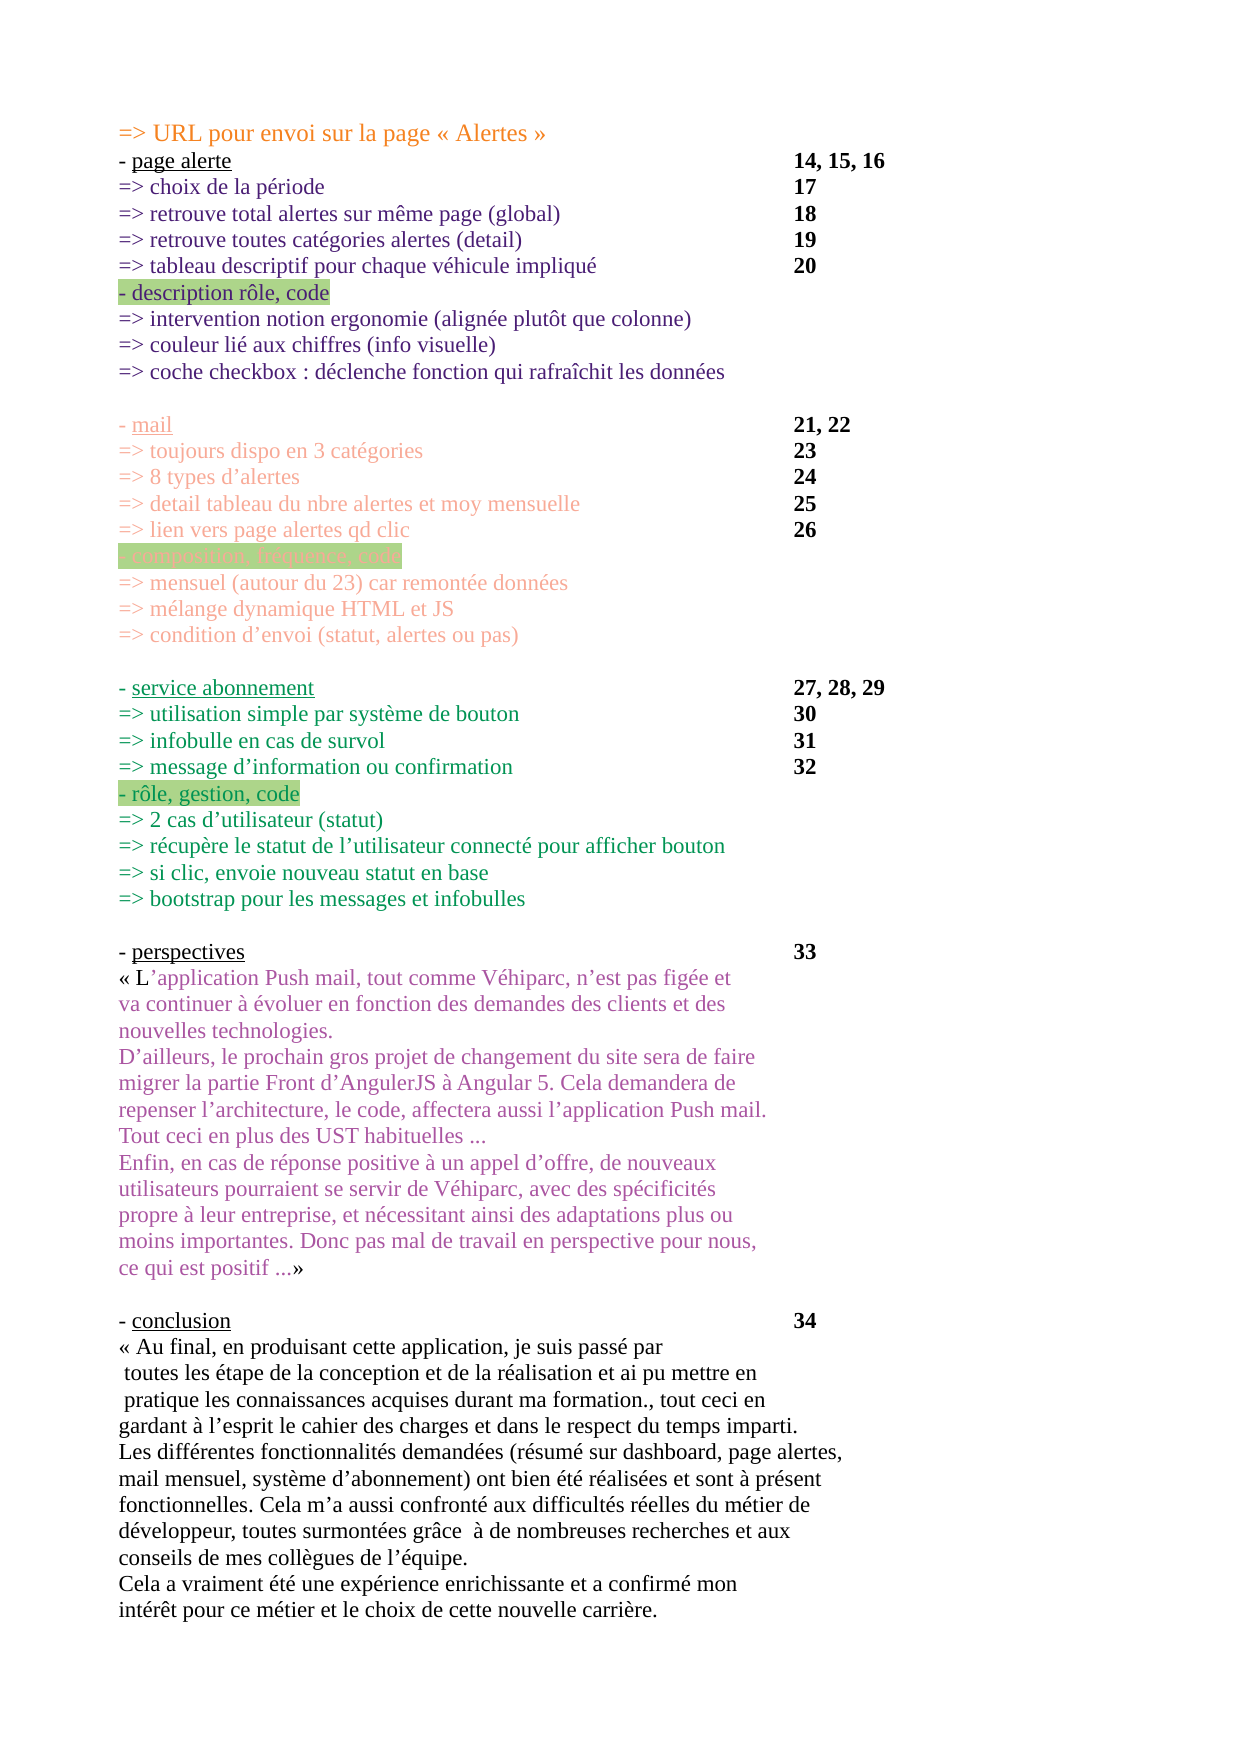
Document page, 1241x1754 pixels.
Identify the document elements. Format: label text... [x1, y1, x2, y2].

text => mélange dynamique HTML et JS [118, 595, 1122, 621]
text - rôle, gestion, code [118, 779, 1122, 806]
text ce qui est positif ...» [118, 1254, 1122, 1280]
text - page alerte 14, 15, 16 [118, 147, 1122, 173]
text Enfin, en cas de réponse positive à un appel d’offre, de nouveaux [118, 1148, 1122, 1175]
text gardant à l’esprit le cahier des charges et dans le respect du temps imparti. [118, 1412, 1122, 1438]
text mail mensuel, système d’abonnement) ont bien été réalisées et sont à présent [118, 1465, 1122, 1491]
text - description rôle, code [118, 279, 1122, 305]
text => 8 types d’alertes 24 [118, 463, 1122, 490]
text Les différentes fonctionnalités demandées (résumé sur dashboard, page alertes, [118, 1438, 1122, 1465]
text => couleur lié aux chiffres (info visuelle) [118, 332, 1122, 358]
text => retrouve total alertes sur même page (global) 18 [118, 200, 1122, 226]
text - perspectives 33 [118, 938, 1122, 964]
text va continuer à évoluer en fonction des demandes des clients et des [118, 990, 1122, 1017]
text - service abonnement 27, 28, 29 [118, 674, 1122, 701]
text => toujours dispo en 3 catégories 23 [118, 437, 1122, 463]
text => retrouve toutes catégories alertes (detail) 19 [118, 226, 1122, 252]
text développeur, toutes surmontées grâce à de nombreuses recherches et aux [118, 1517, 1122, 1544]
text => message d’information ou confirmation 32 [118, 753, 1122, 779]
text migrer la partie Front d’AngulerJS à Angular 5. Cela demandera de [118, 1069, 1122, 1096]
text D’ailleurs, le prochain gros projet de changement du site sera de faire [118, 1043, 1122, 1069]
text => récupère le statut de l’utilisateur connecté pour afficher bouton [118, 832, 1122, 859]
text - mail 21, 22 [118, 411, 1122, 437]
text Cela a vraiment été une expérience enrichissante et a confirmé mon [118, 1570, 1122, 1597]
text => coche checkbox : déclenche fonction qui rafraîchit les données [118, 358, 1122, 384]
text conseils de mes collègues de l’équipe. [118, 1544, 1122, 1570]
text => choix de la période 17 [118, 173, 1122, 200]
text => si clic, envoie nouveau statut en base [118, 859, 1122, 885]
text intérêt pour ce métier et le choix de cette nouvelle carrière. [118, 1597, 1122, 1623]
text => intervention notion ergonomie (alignée plutôt que colonne) [118, 305, 1122, 332]
text fonctionnelles. Cela m’a aussi confronté aux difficultés réelles du métier de [118, 1491, 1122, 1517]
text nouvelles technologies. [118, 1017, 1122, 1043]
text toutes les étape de la conception et de la réalisation et ai pu mettre en [118, 1359, 1122, 1386]
text => utilisation simple par système de bouton 30 [118, 701, 1122, 727]
text repenser l’architecture, le code, affectera aussi l’application Push mail. [118, 1096, 1122, 1122]
text => detail tableau du nbre alertes et moy mensuelle 25 [118, 490, 1122, 516]
text - composition, fréquence, code [118, 542, 1122, 569]
text pratique les connaissances acquises durant ma formation., tout ceci en [118, 1386, 1122, 1412]
text propre à leur entreprise, et nécessitant ainsi des adaptations plus ou [118, 1201, 1122, 1228]
text - conclusion 34 [118, 1307, 1122, 1333]
text « L’application Push mail, tout comme Véhiparc, n’est pas figée et [118, 964, 1122, 990]
text => infobulle en cas de survol 31 [118, 727, 1122, 753]
text => 2 cas d’utilisateur (statut) [118, 806, 1122, 832]
text => mensuel (autour du 23) car remontée données [118, 569, 1122, 595]
text moins importantes. Donc pas mal de travail en perspective pour nous, [118, 1228, 1122, 1254]
text => URL pour envoi sur la page « Alertes » [118, 118, 1122, 147]
text « Au final, en produisant cette application, je suis passé par [118, 1333, 1122, 1359]
text utilisateurs pourraient se servir de Véhiparc, avec des spécificités [118, 1175, 1122, 1201]
text => tableau descriptif pour chaque véhicule impliqué 20 [118, 252, 1122, 279]
text => lien vers page alertes qd clic 26 [118, 516, 1122, 542]
text => bootstrap pour les messages et infobulles [118, 885, 1122, 911]
text Tout ceci en plus des UST habituelles ... [118, 1122, 1122, 1148]
text => condition d’envoi (statut, alertes ou pas) [118, 621, 1122, 648]
